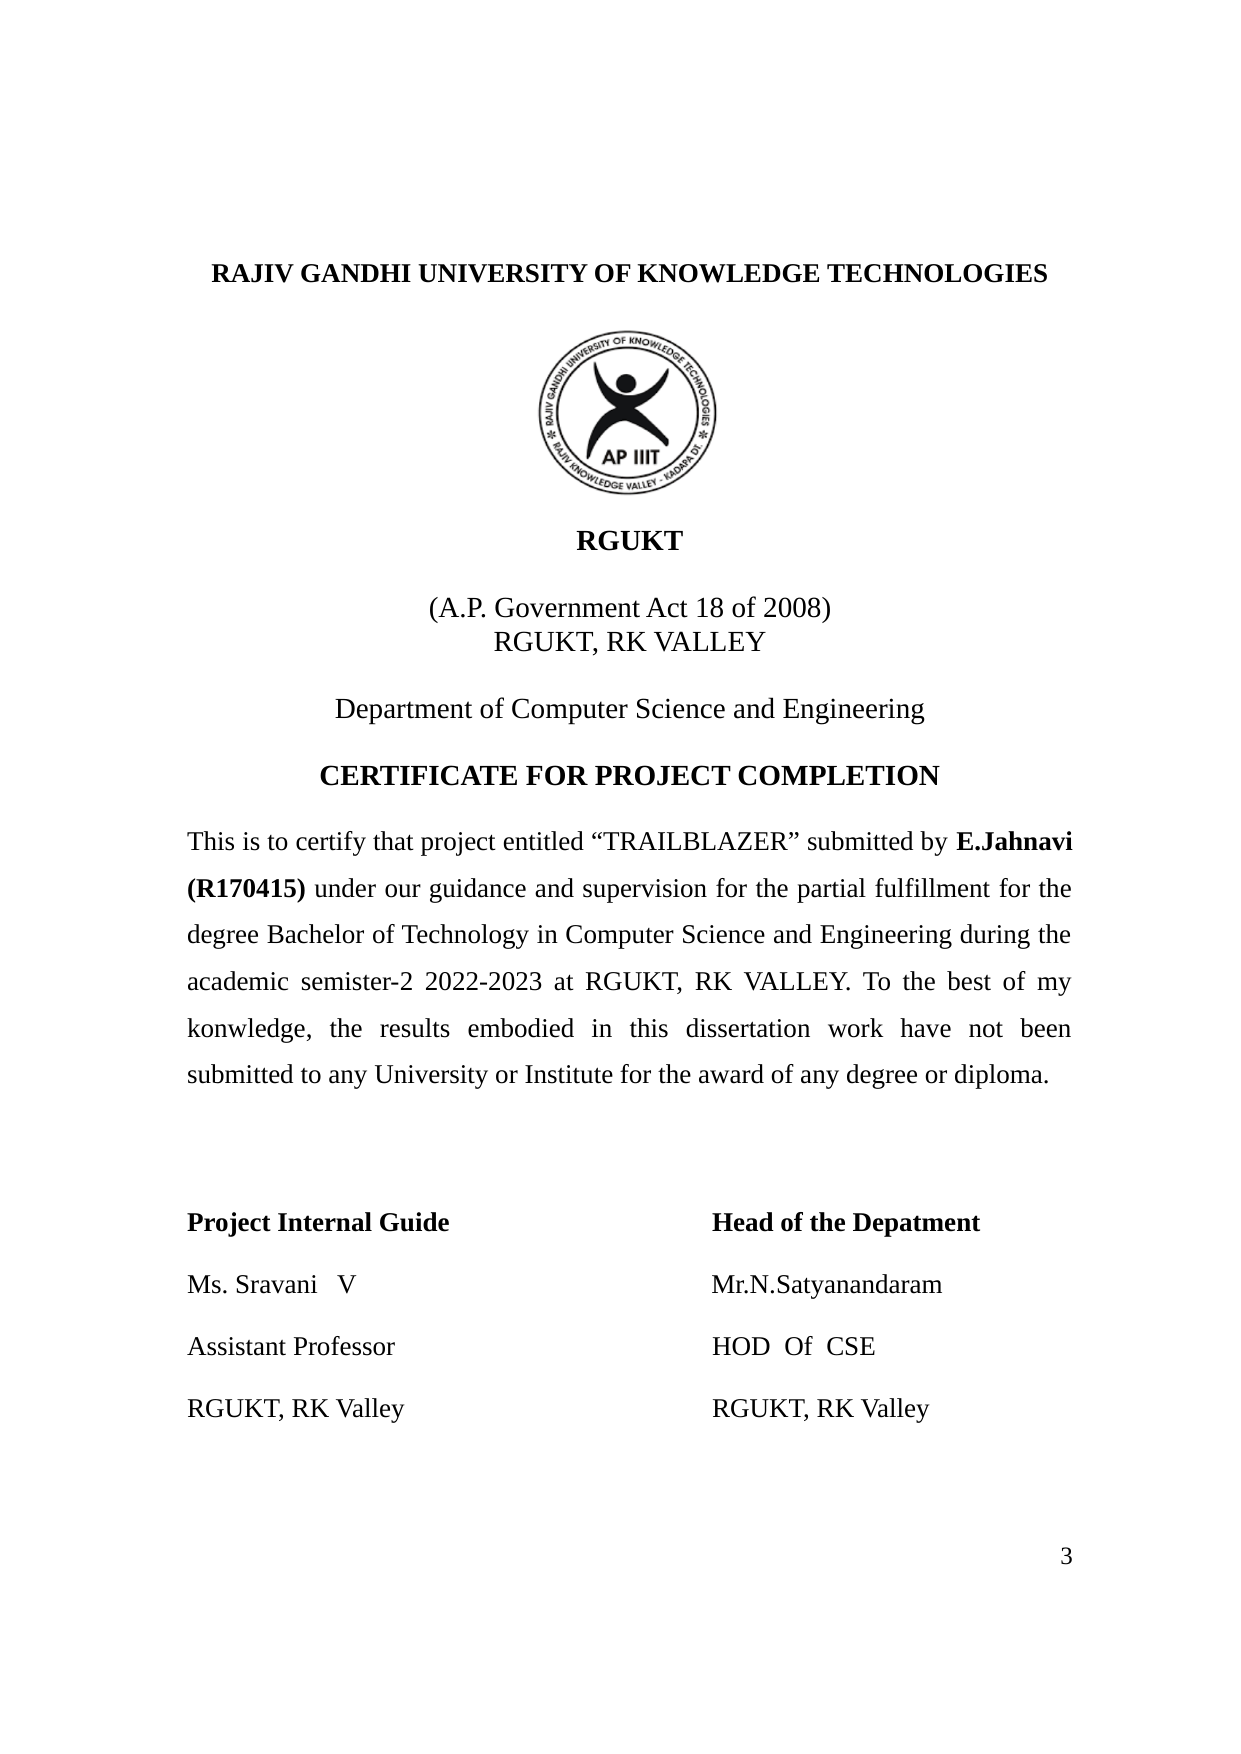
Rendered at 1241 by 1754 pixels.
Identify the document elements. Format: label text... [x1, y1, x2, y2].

text RGUKT, RK Valley RGUKT, RK Valley [187, 1392, 1072, 1424]
text This is to certify that project entitled “TRAILBLAZER” submitted by E.Jahnavi (R170415) under our guidance and supervision for the partial fulfillment for the degree Bachelor of Technology in Computer Science and Engineering during the academic semister-2 2022-2023 at RGUKT, RK VALLEY. To the best of my konwledge, the results embodied in this dissertation work have not been submitted to any University or Institute for the award of any degree or diploma. [187, 825, 1072, 1089]
text RAJIV GANDHI UNIVERSITY OF KNOWLEDGE TECHNOLOGIES [187, 257, 1072, 288]
text Department of Computer Science and Engineering [187, 691, 1072, 724]
text Project Internal Guide Head of the Depatment [187, 1206, 1072, 1237]
text CERTIFICATE FOR PROJECT COMPLETION [187, 758, 1072, 791]
text 3 [187, 1541, 1072, 1570]
picture [534, 326, 722, 498]
text RGUKT [187, 523, 1072, 557]
text Assistant Professor HOD Of CSE [187, 1330, 1072, 1361]
text (A.P. Government Act 18 of 2008) [187, 590, 1072, 624]
text Ms. Sravani V Mr.N.Satyanandaram [187, 1268, 1072, 1299]
text RGUKT, RK VALLEY [187, 624, 1072, 657]
